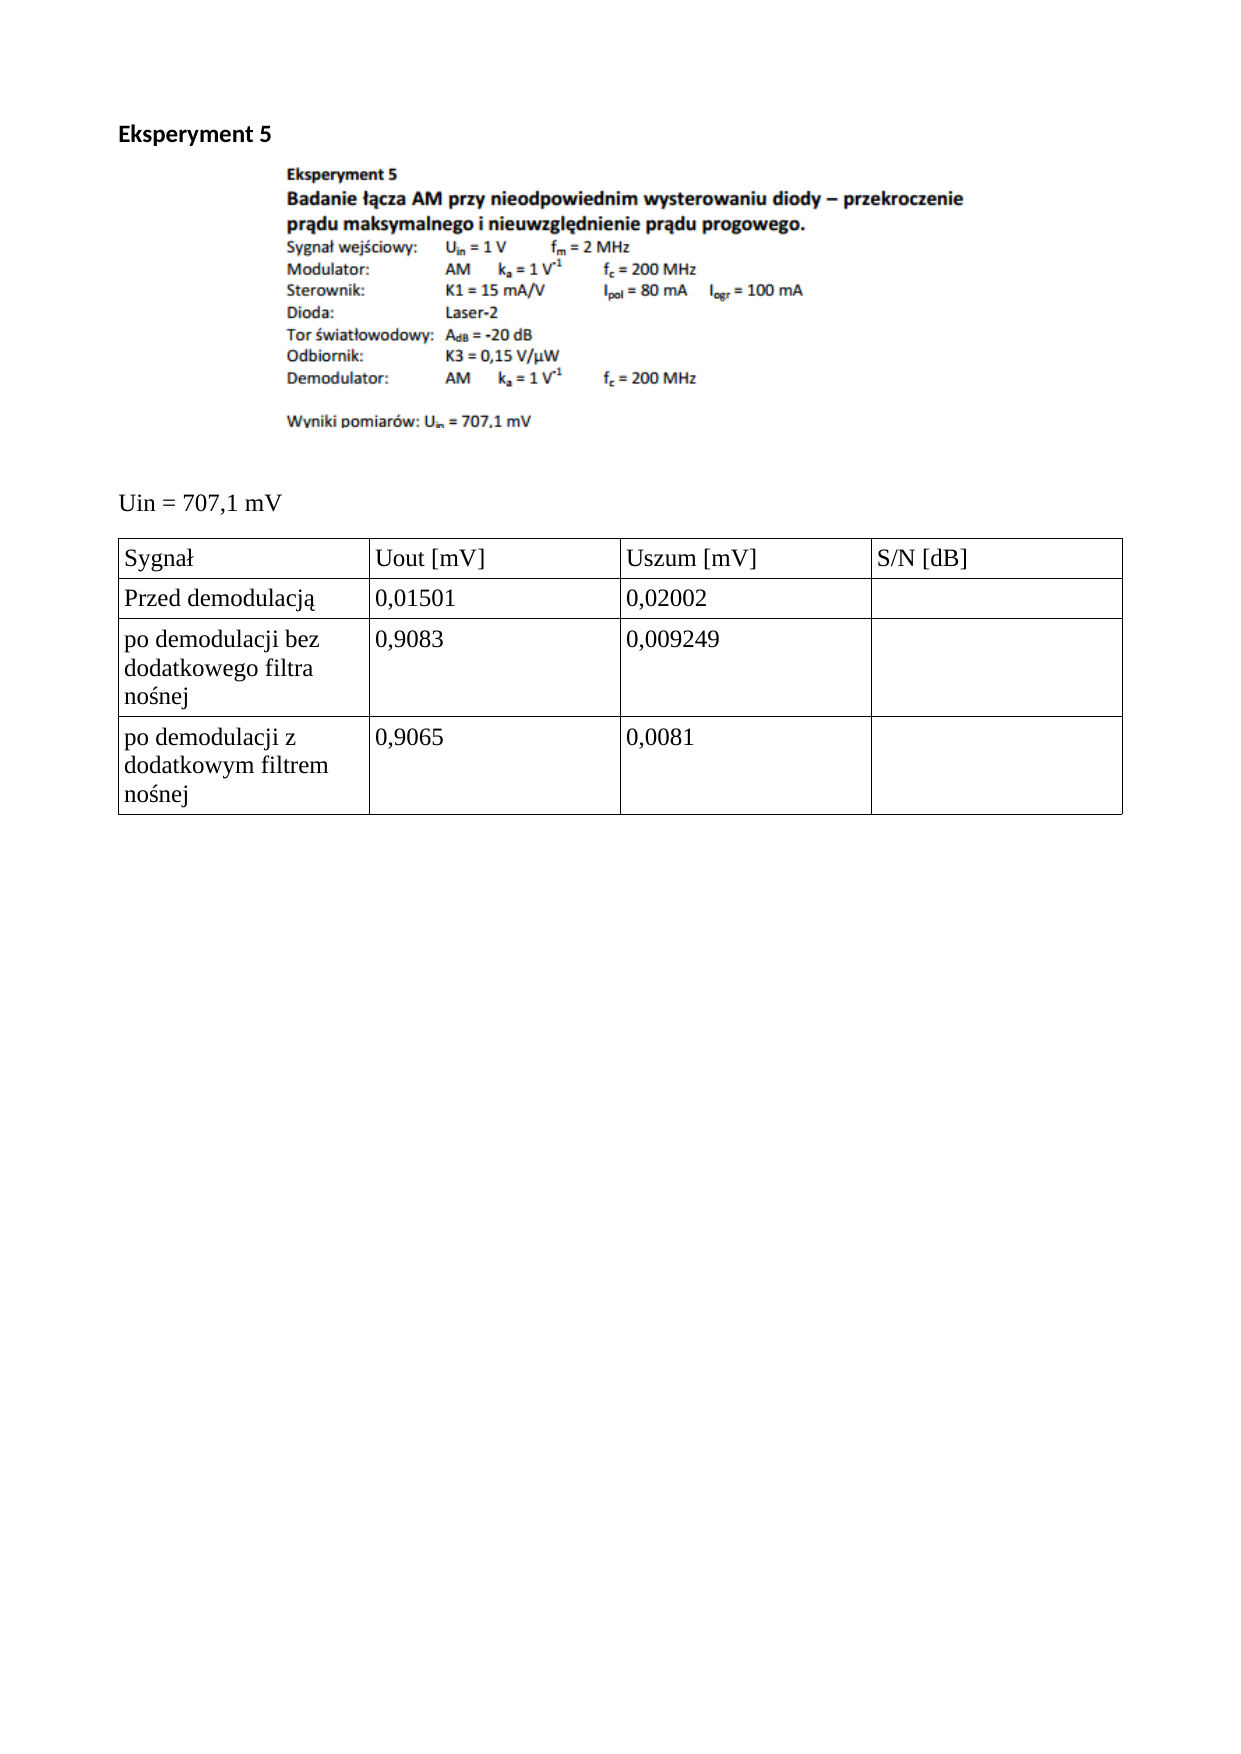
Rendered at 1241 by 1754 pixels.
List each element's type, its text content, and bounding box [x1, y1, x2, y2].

table_header Uszum [mV] [621, 539, 871, 578]
text Uin = 707,1 mV [118, 488, 1122, 517]
table_cell po demodulacji bez dodatkowego filtra nośnej [119, 619, 369, 716]
table_header S/N [dB] [872, 539, 1122, 578]
table_cell 0,9065 [370, 717, 620, 814]
table_cell [872, 579, 1122, 618]
table_cell 0,0081 [621, 717, 871, 814]
table_header Uout [mV] [370, 539, 620, 578]
table_cell 0,009249 [621, 619, 871, 716]
picture [264, 148, 977, 428]
table_cell [872, 717, 1122, 814]
table_cell 0,02002 [621, 579, 871, 618]
text Eksperyment 5 [118, 118, 1122, 149]
table_header Sygnał [119, 539, 369, 578]
table_cell 0,9083 [370, 619, 620, 716]
table_cell Przed demodulacją [119, 579, 369, 618]
table_cell po demodulacji z dodatkowym filtrem nośnej [119, 717, 369, 814]
table_cell 0,01501 [370, 579, 620, 618]
table_cell [872, 619, 1122, 716]
